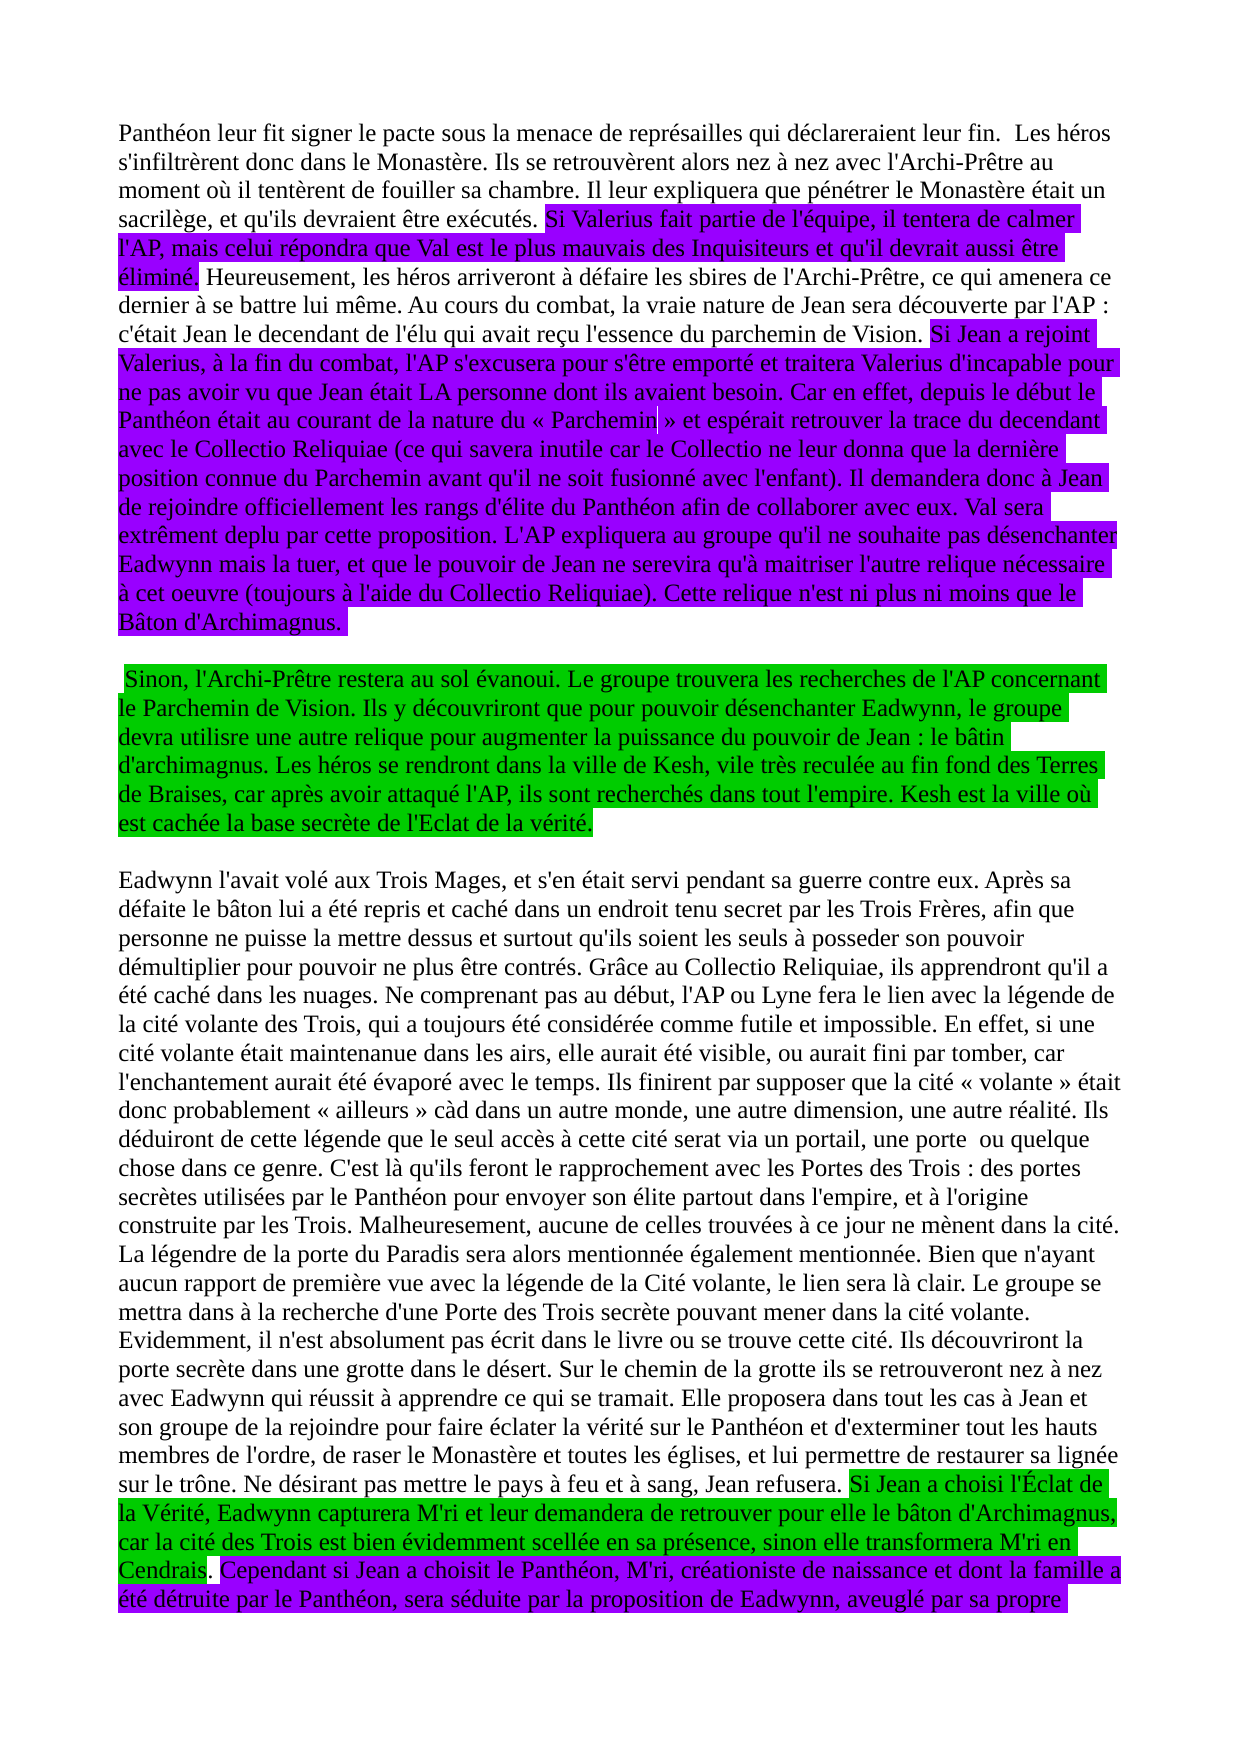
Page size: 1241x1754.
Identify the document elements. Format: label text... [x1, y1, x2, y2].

text Eadwynn l'avait volé aux Trois Mages, et s'en était servi pendant sa guerre contre eux. Après sa défaite le bâton lui a été repris et caché dans un endroit tenu secret par les Trois Frères, afin que personne ne puisse la mettre dessus et surtout qu'ils soient les seuls à posseder son pouvoir démultiplier pour pouvoir ne plus être contrés. Grâce au Collectio Reliquiae, ils apprendront qu'il a été caché dans les nuages. Ne comprenant pas au début, l'AP ou Lyne fera le lien avec la légende de la cité volante des Trois, qui a toujours été considérée comme futile et impossible. En effet, si une cité volante était maintenanue dans les airs, elle aurait été visible, ou aurait fini par tomber, car l'enchantement aurait été évaporé avec le temps. Ils finirent par supposer que la cité « volante » était donc probablement « ailleurs » càd dans un autre monde, une autre dimension, une autre réalité. Ils déduiront de cette légende que le seul accès à cette cité serat via un portail, une porte ou quelque chose dans ce genre. C'est là qu'ils feront le rapprochement avec les Portes des Trois : des portes secrètes utilisées par le Panthéon pour envoyer son élite partout dans l'empire, et à l'origine construite par les Trois. Malheuresement, aucune de celles trouvées à ce jour ne mènent dans la cité. La légendre de la porte du Paradis sera alors mentionnée également mentionnée. Bien que n'ayant aucun rapport de première vue avec la légende de la Cité volante, le lien sera là clair. Le groupe se mettra dans à la recherche d'une Porte des Trois secrète pouvant mener dans la cité volante. Evidemment, il n'est absolument pas écrit dans le livre ou se trouve cette cité. Ils découvriront la porte secrète dans une grotte dans le désert. Sur le chemin de la grotte ils se retrouveront nez à nez avec Eadwynn qui réussit à apprendre ce qui se tramait. Elle proposera dans tout les cas à Jean et son groupe de la rejoindre pour faire éclater la vérité sur le Panthéon et d'exterminer tout les hauts membres de l'ordre, de raser le Monastère et toutes les églises, et lui permettre de restaurer sa lignée sur le trône. Ne désirant pas mettre le pays à feu et à sang, Jean refusera. Si Jean a choisi l'Éclat de la Vérité, Eadwynn capturera M'ri et leur demandera de retrouver pour elle le bâton d'Archimagnus, car la cité des Trois est bien évidemment scellée en sa présence, sinon elle transformera M'ri en Cendrais. Cependant si Jean a choisit le Panthéon, M'ri, créationiste de naissance et dont la famille a été détruite par le Panthéon, sera séduite par la proposition de Eadwynn, aveuglé par sa propre [118, 866, 1122, 1613]
text Sinon, l'Archi-Prêtre restera au sol évanoui. Le groupe trouvera les recherches de l'AP concernant le Parchemin de Vision. Ils y découvriront que pour pouvoir désenchanter Eadwynn, le groupe devra utilisre une autre relique pour augmenter la puissance du pouvoir de Jean : le bâtin d'archimagnus. Les héros se rendront dans la ville de Kesh, vile très reculée au fin fond des Terres de Braises, car après avoir attaqué l'AP, ils sont recherchés dans tout l'empire. Kesh est la ville où est cachée la base secrète de l'Eclat de la vérité. [118, 664, 1122, 837]
text Panthéon leur fit signer le pacte sous la menace de représailles qui déclareraient leur fin. Les héros s'infiltrèrent donc dans le Monastère. Ils se retrouvèrent alors nez à nez avec l'Archi-Prêtre au moment où il tentèrent de fouiller sa chambre. Il leur expliquera que pénétrer le Monastère était un sacrilège, et qu'ils devraient être exécutés. Si Valerius fait partie de l'équipe, il tentera de calmer l'AP, mais celui répondra que Val est le plus mauvais des Inquisiteurs et qu'il devrait aussi être éliminé. Heureusement, les héros arriveront à défaire les sbires de l'Archi-Prêtre, ce qui amenera ce dernier à se battre lui même. Au cours du combat, la vraie nature de Jean sera découverte par l'AP : c'était Jean le decendant de l'élu qui avait reçu l'essence du parchemin de Vision. Si Jean a rejoint Valerius, à la fin du combat, l'AP s'excusera pour s'être emporté et traitera Valerius d'incapable pour ne pas avoir vu que Jean était LA personne dont ils avaient besoin. Car en effet, depuis le début le Panthéon était au courant de la nature du « Parchemin » et espérait retrouver la trace du decendant avec le Collectio Reliquiae (ce qui savera inutile car le Collectio ne leur donna que la dernière position connue du Parchemin avant qu'il ne soit fusionné avec l'enfant). Il demandera donc à Jean de rejoindre officiellement les rangs d'élite du Panthéon afin de collaborer avec eux. Val sera extrêment deplu par cette proposition. L'AP expliquera au groupe qu'il ne souhaite pas désenchanter Eadwynn mais la tuer, et que le pouvoir de Jean ne serevira qu'à maitriser l'autre relique nécessaire à cet oeuvre (toujours à l'aide du Collectio Reliquiae). Cette relique n'est ni plus ni moins que le Bâton d'Archimagnus. [118, 118, 1122, 636]
